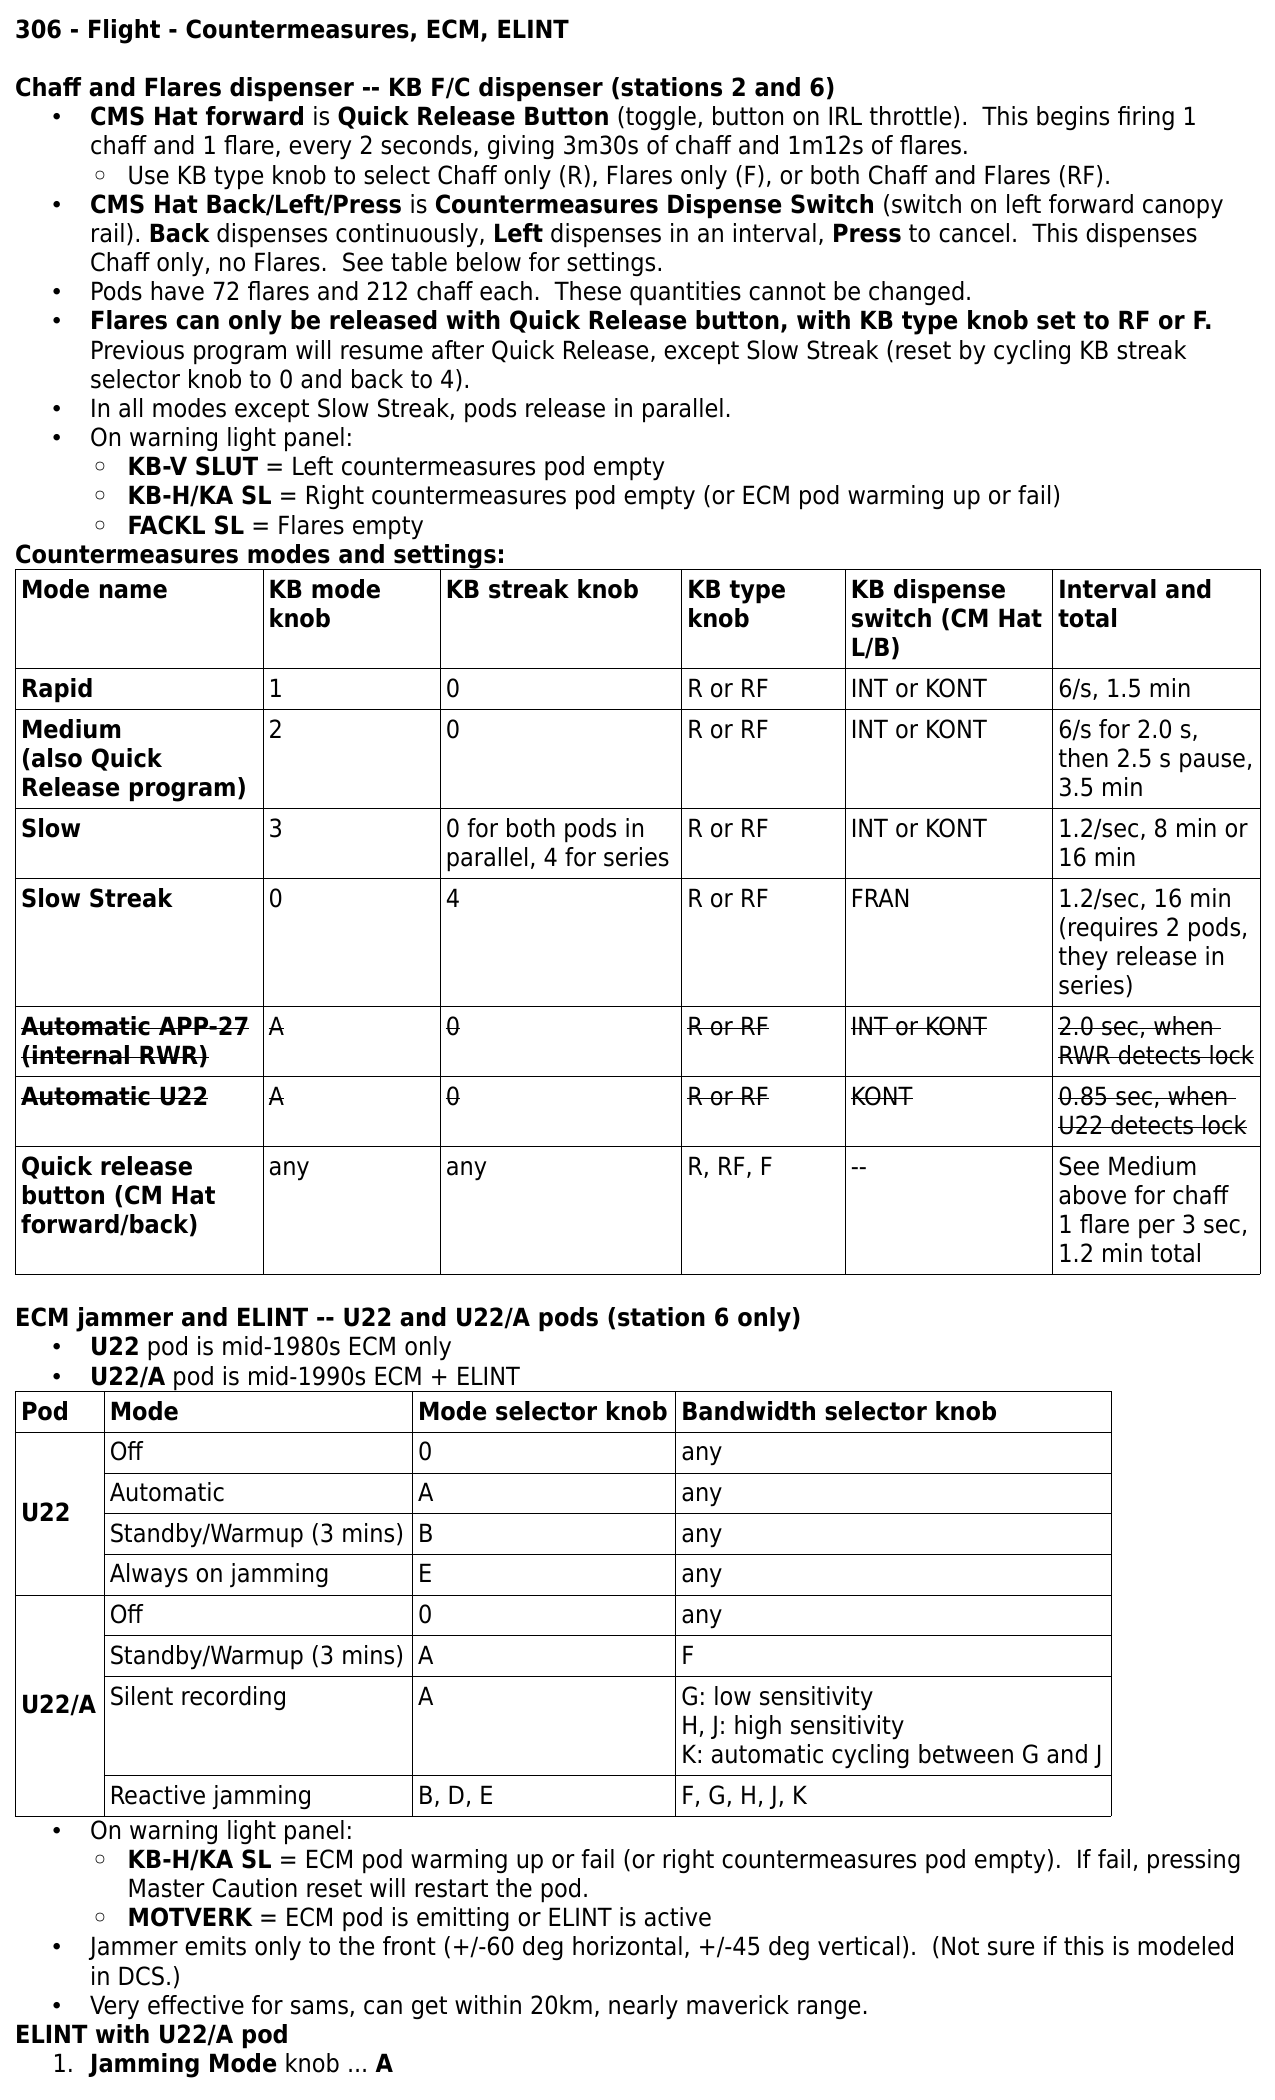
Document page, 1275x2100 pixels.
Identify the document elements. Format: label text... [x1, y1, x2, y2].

table_cell 6/s for 2.0 s, then 2.5 s pause, 3.5 min [1053, 710, 1260, 808]
text ELINT with U22/A pod [15, 2020, 1260, 2049]
table_header Bandwidth selector knob [676, 1392, 1111, 1432]
table_cell 0 [413, 1433, 675, 1472]
table_cell A [413, 1636, 675, 1676]
table_cell R or RF [682, 809, 845, 878]
table_cell Quick release button (CM Hat forward/back) [16, 1147, 263, 1274]
table_cell 0 [441, 1007, 681, 1076]
list Use KB type knob to select Chaff only (R), Flares only (F), or both Chaff and Flares (RF). [90, 161, 1260, 190]
table_cell FRAN [846, 879, 1052, 1006]
list Very effective for sams, can get within 20km, nearly maverick range. [52, 1991, 1260, 2020]
table_cell INT or KONT [846, 1007, 1052, 1076]
table_cell 3 [264, 809, 440, 878]
table_cell 0 [264, 879, 440, 1006]
table_cell any [676, 1433, 1111, 1472]
table_cell B [413, 1514, 675, 1554]
table_cell U22 [16, 1433, 104, 1594]
table_cell 0 [441, 669, 681, 709]
list FACKL SL = Flares empty [90, 511, 1260, 540]
table_cell E [413, 1555, 675, 1594]
table_cell 1.2/sec, 8 min or 16 min [1053, 809, 1260, 878]
table_cell 0 for both pods in parallel, 4 for series [441, 809, 681, 878]
list On warning light panel: [52, 423, 1260, 452]
table_cell A [264, 1007, 440, 1076]
table_cell A [413, 1474, 675, 1513]
list KB-H/KA SL = ECM pod warming up or fail (or right countermeasures pod empty). If fail, pressing Master Caution reset will restart the pod. [90, 1845, 1260, 1903]
table_cell 0 [413, 1596, 675, 1635]
table_cell Slow Streak [16, 879, 263, 1006]
table_cell any [676, 1596, 1111, 1635]
table_cell KONT [846, 1077, 1052, 1146]
table_cell 0.85 sec, when U22 detects lock [1053, 1077, 1260, 1146]
table_cell Standby/Warmup (3 mins) [105, 1636, 412, 1676]
table_cell 2 [264, 710, 440, 808]
table_cell 4 [441, 879, 681, 1006]
list Jammer emits only to the front (+/-60 deg horizontal, +/-45 deg vertical). (Not sure if this is modeled in DCS.) [52, 1933, 1260, 1991]
text Countermeasures modes and settings: [15, 540, 1260, 569]
table_cell -- [846, 1147, 1052, 1274]
table_cell 1 [264, 669, 440, 709]
table_cell any [441, 1147, 681, 1274]
text Chaff and Flares dispenser -- KB F/C dispenser (stations 2 and 6) [15, 73, 1260, 102]
table_cell Silent recording [105, 1677, 412, 1775]
table_cell Off [105, 1433, 412, 1472]
table_header Mode selector knob [413, 1392, 675, 1432]
table_cell R or RF [682, 1007, 845, 1076]
table_cell U22/A [16, 1596, 104, 1816]
table_cell R, RF, F [682, 1147, 845, 1274]
table_header KB mode knob [264, 570, 440, 668]
table_cell any [264, 1147, 440, 1274]
table_cell INT or KONT [846, 669, 1052, 709]
list U22/A pod is mid-1990s ECM + ELINT [52, 1362, 1260, 1391]
table_cell any [676, 1514, 1111, 1554]
table_cell any [676, 1555, 1111, 1594]
table_cell A [264, 1077, 440, 1146]
table_cell 6/s, 1.5 min [1053, 669, 1260, 709]
table_header Pod [16, 1392, 104, 1432]
list CMS Hat forward is Quick Release Button (toggle, button on IRL throttle). This begins firing 1 chaff and 1 flare, every 2 seconds, giving 3m30s of chaff and 1m12s of flares. [52, 102, 1260, 161]
table_cell G: low sensitivity H, J: high sensitivity K: automatic cycling between G and J [676, 1677, 1111, 1775]
list KB-H/KA SL = Right countermeasures pod empty (or ECM pod warming up or fail) [90, 482, 1260, 511]
table_cell A [413, 1677, 675, 1775]
table_cell R or RF [682, 879, 845, 1006]
table_cell Slow [16, 809, 263, 878]
table_cell 2.0 sec, when RWR detects lock [1053, 1007, 1260, 1076]
table_cell 1.2/sec, 16 min (requires 2 pods, they release in series) [1053, 879, 1260, 1006]
table_cell Always on jamming [105, 1555, 412, 1594]
table_cell R or RF [682, 1077, 845, 1146]
list In all modes except Slow Streak, pods release in parallel. [52, 394, 1260, 423]
table_cell INT or KONT [846, 809, 1052, 878]
table_header KB type knob [682, 570, 845, 668]
list Jamming Mode knob ... A [52, 2049, 1260, 2078]
table_cell Automatic APP-27 (internal RWR) [16, 1007, 263, 1076]
table_cell Standby/Warmup (3 mins) [105, 1514, 412, 1554]
table_cell Rapid [16, 669, 263, 709]
list Flares can only be released with Quick Release button, with KB type knob set to RF or F. Previous program will resume after Quick Release, except Slow Streak (reset by cycling KB streak selector knob to 0 and back to 4). [52, 307, 1260, 394]
list Pods have 72 flares and 212 chaff each. These quantities cannot be changed. [52, 277, 1260, 307]
table_cell B, D, E [413, 1776, 675, 1816]
table_cell Medium (also Quick Release program) [16, 710, 263, 808]
table_cell See Medium above for chaff 1 flare per 3 sec, 1.2 min total [1053, 1147, 1260, 1274]
list U22 pod is mid-1980s ECM only [52, 1333, 1260, 1362]
table_header KB streak knob [441, 570, 681, 668]
table_cell 0 [441, 710, 681, 808]
table_cell Automatic U22 [16, 1077, 263, 1146]
table_cell F, G, H, J, K [676, 1776, 1111, 1816]
list MOTVERK = ECM pod is emitting or ELINT is active [90, 1903, 1260, 1933]
list CMS Hat Back/Left/Press is Countermeasures Dispense Switch (switch on left forward canopy rail). Back dispenses continuously, Left dispenses in an interval, Press to cancel. This dispenses Chaff only, no Flares. See table below for settings. [52, 190, 1260, 277]
list On warning light panel: [52, 1816, 1260, 1845]
text ECM jammer and ELINT -- U22 and U22/A pods (station 6 only) [15, 1303, 1260, 1333]
table_cell F [676, 1636, 1111, 1676]
table_cell INT or KONT [846, 710, 1052, 808]
table_cell Reactive jamming [105, 1776, 412, 1816]
table_cell Automatic [105, 1474, 412, 1513]
table_cell any [676, 1474, 1111, 1513]
table_cell R or RF [682, 710, 845, 808]
list KB-V SLUT = Left countermeasures pod empty [90, 452, 1260, 482]
table_header Interval and total [1053, 570, 1260, 668]
table_cell 0 [441, 1077, 681, 1146]
table_header Mode name [16, 570, 263, 668]
table_header KB dispense switch (CM Hat L/B) [846, 570, 1052, 668]
table_header Mode [105, 1392, 412, 1432]
table_cell Off [105, 1596, 412, 1635]
text 306 - Flight - Countermeasures, ECM, ELINT [15, 15, 1260, 44]
table_cell R or RF [682, 669, 845, 709]
